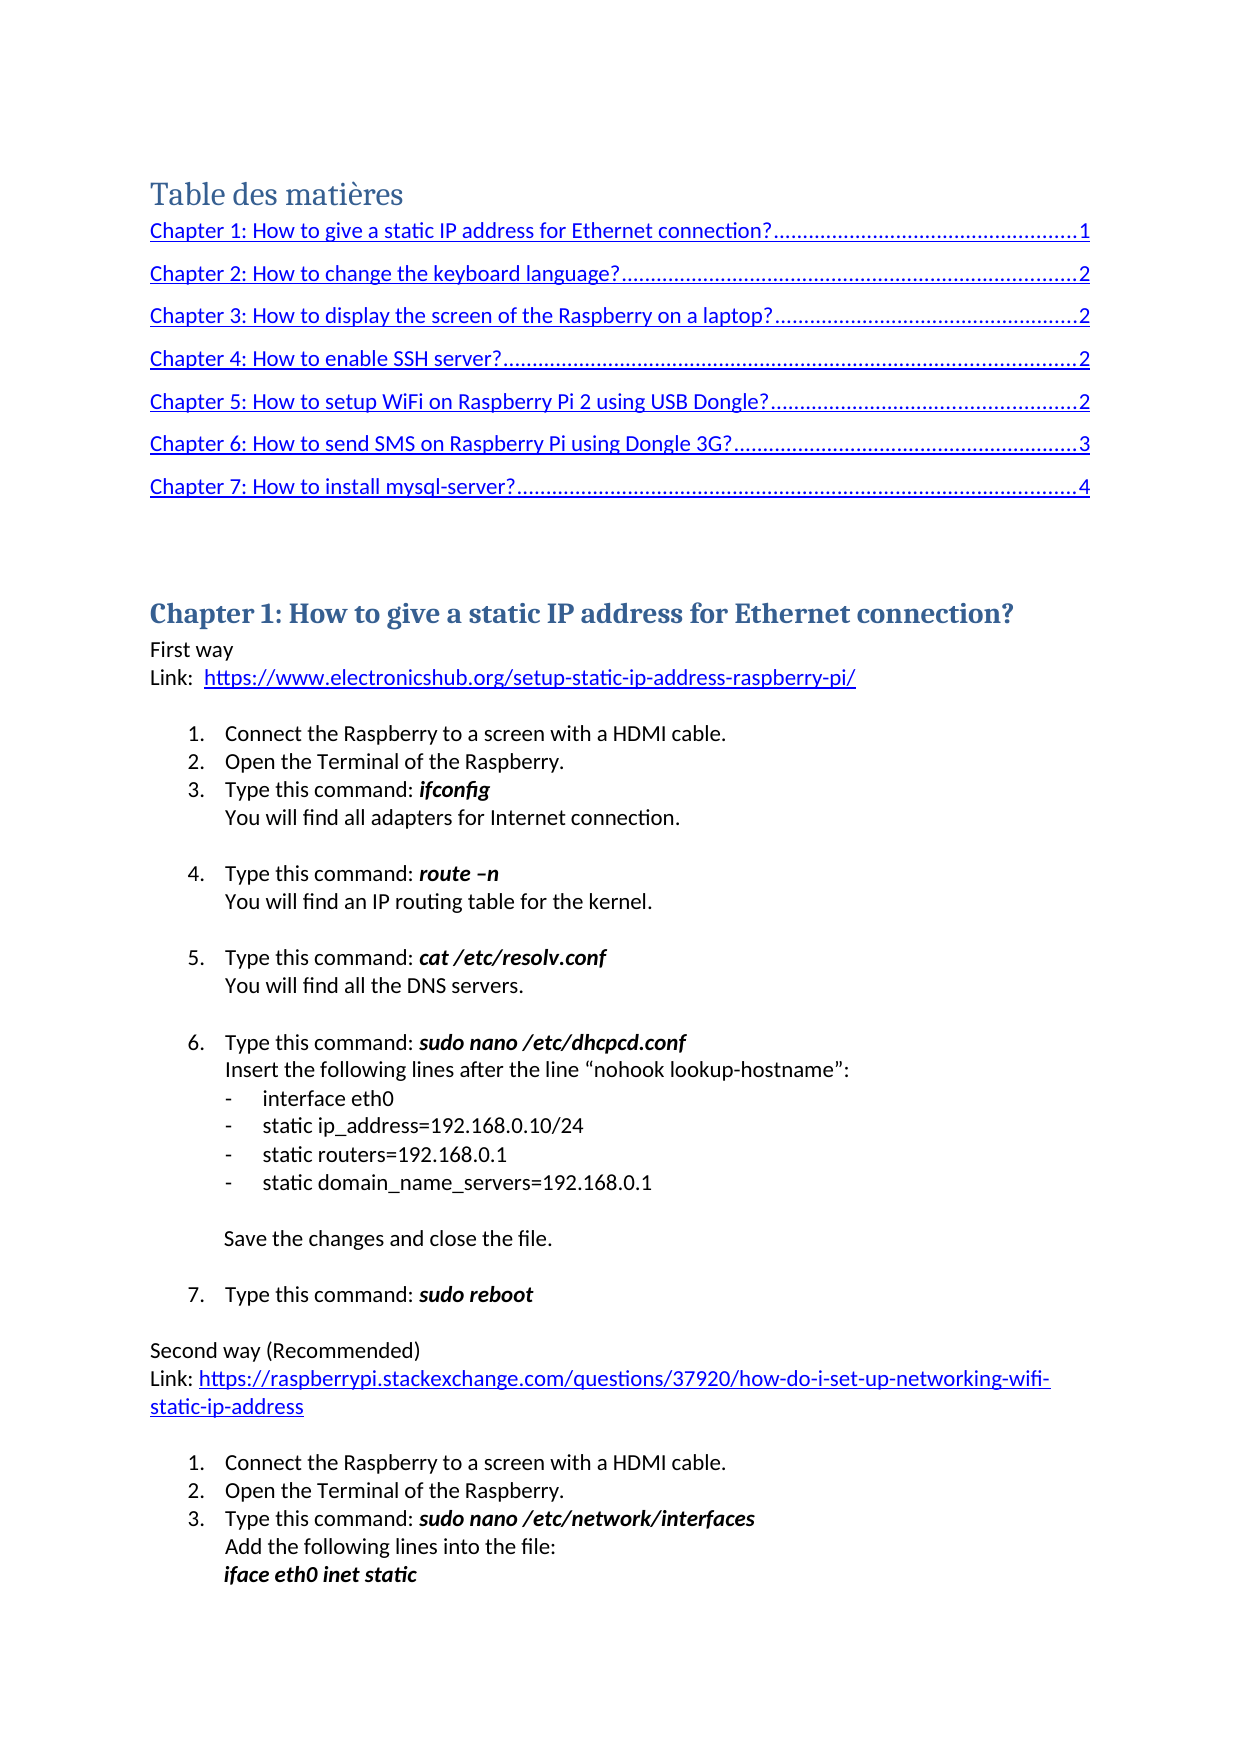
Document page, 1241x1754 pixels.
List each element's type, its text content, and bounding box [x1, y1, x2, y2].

text Link: https://www.electronicshub.org/setup-static-ip-address-raspberry-pi/ [150, 663, 1090, 691]
text Chapter 6: How to send SMS on Raspberry Pi using Dongle 3G? 3 [150, 429, 1090, 453]
text Chapter 2: How to change the keyboard language? 2 [150, 259, 1090, 283]
text Save the changes and close the file. [224, 1224, 1090, 1252]
text Link: https://raspberrypi.stackexchange.com/questions/37920/how-do-i-set-up-networking-wifi-static-ip-address [150, 1364, 1090, 1420]
list static ip_address=192.168.0.10/24 [225, 1112, 1090, 1140]
list You will find all the DNS servers. [225, 972, 1090, 999]
text Chapter 3: How to display the screen of the Raspberry on a laptop? 2 [150, 302, 1090, 326]
text Chapter 1: How to give a static IP address for Ethernet connection? 1 [150, 216, 1090, 241]
list static domain_name_servers=192.168.0.1 [225, 1168, 1090, 1196]
text Chapter 4: How to enable SSH server? 2 [150, 344, 1090, 368]
text First way [150, 635, 1090, 663]
list Open the Terminal of the Raspberry. [187, 747, 1090, 775]
text Chapter 5: How to setup WiFi on Raspberry Pi 2 using USB Dongle? 2 [150, 387, 1090, 411]
list You will find all adapters for Internet connection. [225, 803, 1090, 831]
list static routers=192.168.0.1 [225, 1140, 1090, 1168]
list Type this command: sudo reboot [187, 1280, 1090, 1308]
list Type this command: sudo nano /etc/network/interfaces [187, 1504, 1090, 1532]
list Type this command: route –n [187, 859, 1090, 887]
subtitle Table des matières [150, 175, 1090, 213]
list Connect the Raspberry to a screen with a HDMI cable. [187, 719, 1090, 747]
text iface eth0 inet static [150, 1560, 1090, 1588]
text Chapter 7: How to install mysql-server? 4 [150, 472, 1090, 496]
list interface eth0 [225, 1084, 1090, 1112]
list Add the following lines into the file: [225, 1532, 1090, 1560]
list Type this command: sudo nano /etc/dhcpcd.conf [187, 1028, 1090, 1056]
subtitle Chapter 1: How to give a static IP address for Ethernet connection? [150, 597, 1090, 630]
list Type this command: cat /etc/resolv.conf [187, 943, 1090, 972]
list Insert the following lines after the line “nohook lookup-hostname”: [225, 1056, 1090, 1084]
list You will find an IP routing table for the kernel. [225, 887, 1090, 916]
list Type this command: ifconfig [187, 775, 1090, 803]
list Connect the Raspberry to a screen with a HDMI cable. [187, 1448, 1090, 1476]
text Second way (Recommended) [150, 1336, 1090, 1364]
list Open the Terminal of the Raspberry. [187, 1476, 1090, 1504]
